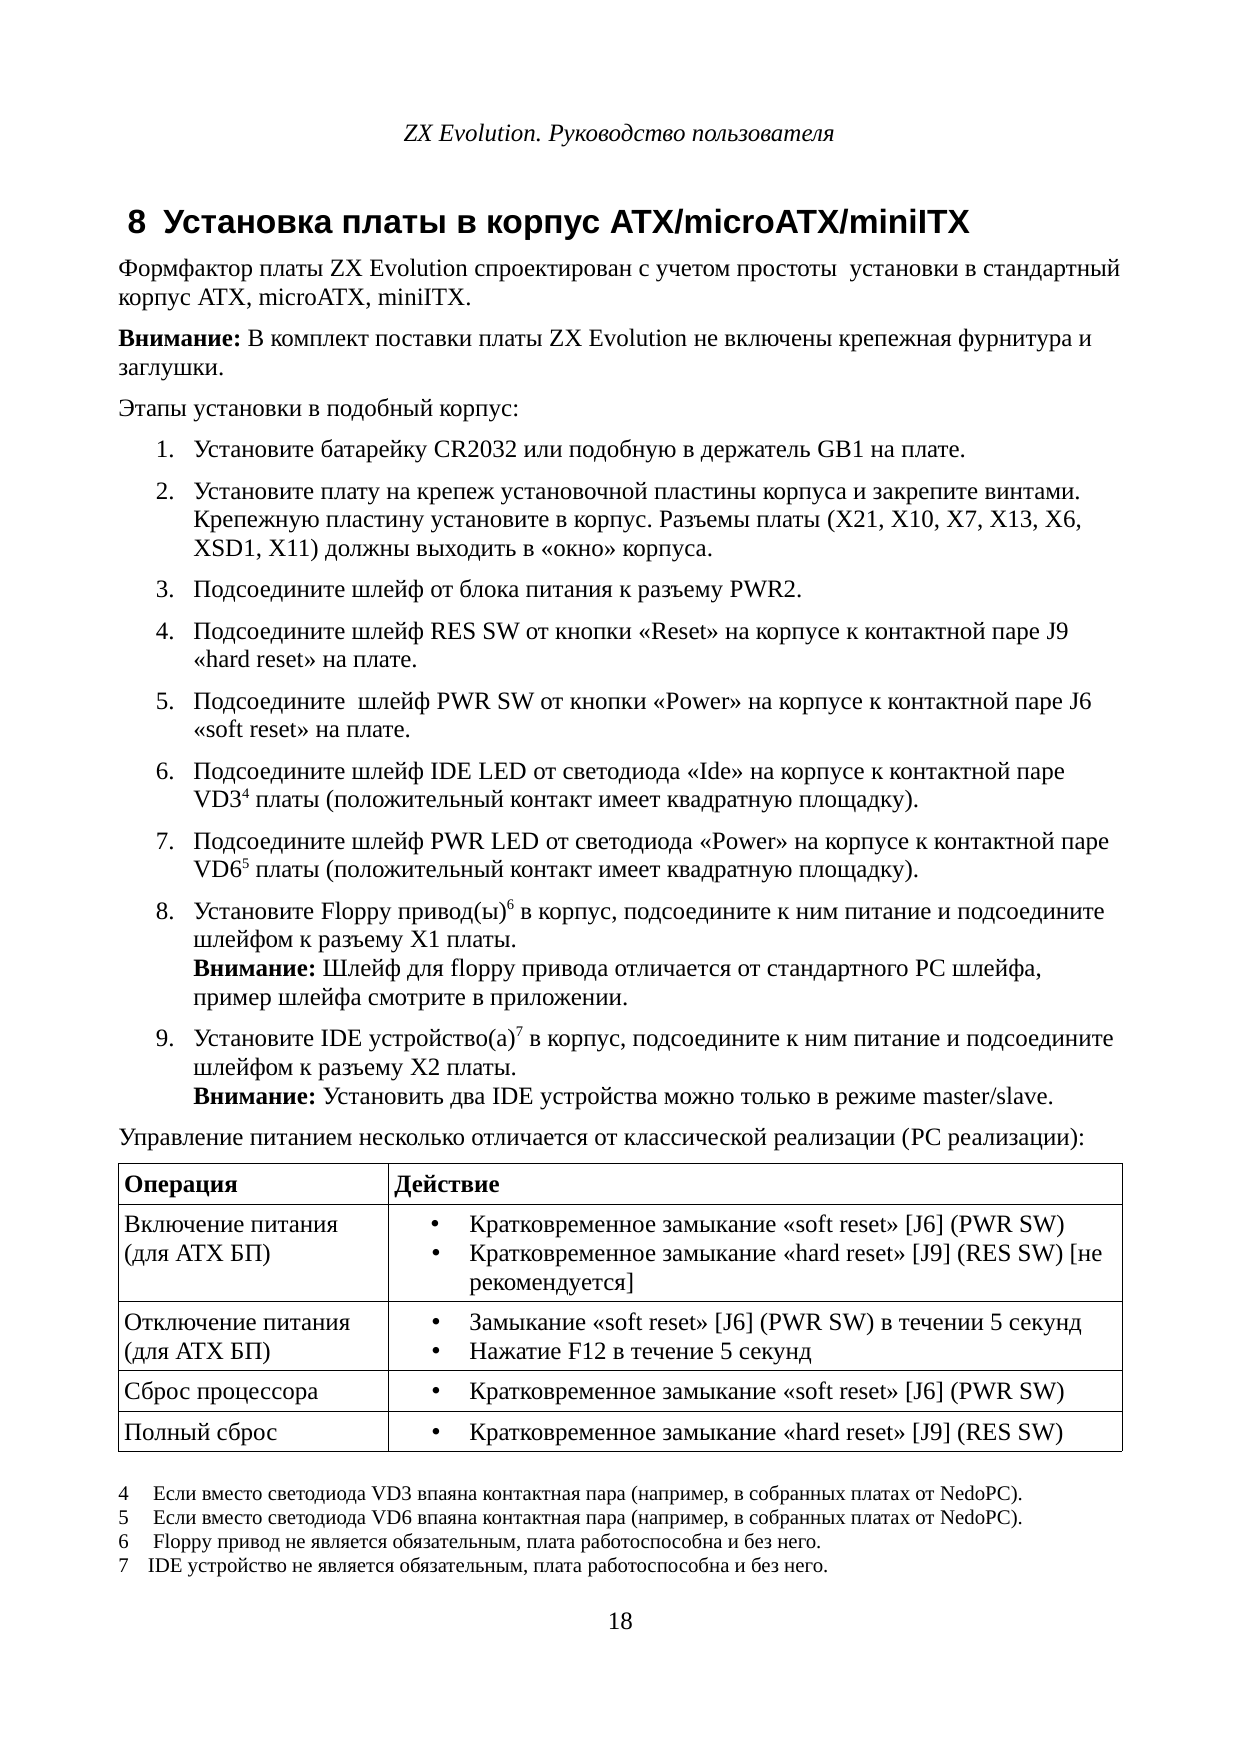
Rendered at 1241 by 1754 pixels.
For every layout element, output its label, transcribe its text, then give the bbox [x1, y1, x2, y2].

list Установите батарейку CR2032 или подобную в держатель GB1 на плате. [156, 434, 1122, 463]
table_cell Замыкание «soft reset» [J6] (PWR SW) в течении 5 секунд Нажатие F12 в течение 5 секунд [389, 1302, 1122, 1370]
table_header Действие [389, 1164, 1122, 1203]
list Подсоедините шлейф от блока питания к разъему PWR2. [156, 574, 1122, 603]
table_cell Отключение питания (для ATX БП) [119, 1302, 388, 1370]
text Формфактор платы ZX Evolution спроектирован с учетом простоты установки в стандартный корпус ATX, microATX, miniITX. [118, 253, 1122, 311]
table_cell Кратковременное замыкание «soft reset» [J6] (PWR SW) [389, 1371, 1122, 1411]
list Подсоедините шлейф IDE LED от светодиода «Ide» на корпусе к контактной паре VD3 платы (положительный контакт имеет квадратную площадку). [156, 756, 1122, 813]
table_cell Кратковременное замыкание «soft reset» [J6] (PWR SW) Кратковременное замыкание «hard reset» [J9] (RES SW) [не рекомендуется] [389, 1205, 1122, 1301]
subtitle Установка платы в корпус ATX/miсroATX/miniITX [118, 202, 1122, 241]
table_header Операция [119, 1164, 388, 1203]
text Внимание: В комплект поставки платы ZX Evolution не включены крепежная фурнитура и заглушки. [118, 323, 1122, 381]
list Подсоедините шлейф PWR LED от светодиода «Power» на корпусе к контактной паре VD6 платы (положительный контакт имеет квадратную площадку). [156, 826, 1122, 883]
table_cell Полный сброс [119, 1412, 388, 1451]
list Подсоедините шлейф RES SW от кнопки «Reset» на корпусе к контактной паре J9 «hard reset» на плате. [156, 616, 1122, 673]
table_cell Кратковременное замыкание «hard reset» [J9] (RES SW) [389, 1412, 1122, 1451]
list Установите плату на крепеж установочной пластины корпуса и закрепите винтами. Крепежную пластину установите в корпус. Разъемы платы (X21, X10, X7, X13, X6, XSD1, X11) должны выходить в «окно» корпуса. [156, 476, 1122, 562]
text Этапы установки в подобный корпус: [118, 393, 1122, 422]
table_cell Сброс процессора [119, 1371, 388, 1411]
list Если вместо светодиода VD3 впаяна контактная пара (например, в собранных платах от NedoPC). [118, 1481, 1122, 1504]
list Если вместо светодиода VD6 впаяна контактная пара (например, в собранных платах от NedoPC). [118, 1504, 1122, 1529]
table_cell Включение питания (для ATX БП) [119, 1205, 388, 1301]
text Управление питанием несколько отличается от классической реализации (PC реализации): [118, 1122, 1122, 1151]
list Floppy привод не является обязательным, плата работоспособна и без него. [118, 1529, 1122, 1553]
list Установите Floppy привод(ы) в корпус, подсоедините к ним питание и подсоедините шлейфом к разъему X1 платы. Внимание: Шлейф для floppy привода отличается от стандартного PC шлейфа, пример шлейфа смотрите в приложении. [156, 896, 1122, 1011]
list IDE устройство не является обязательным, плата работоспособна и без него. [118, 1553, 1122, 1577]
list Установите IDE устройство(а) в корпус, подсоедините к ним питание и подсоедините шлейфом к разъему X2 платы. Внимание: Установить два IDE устройства можно только в режиме master/slave. [156, 1023, 1122, 1109]
list Подсоедините шлейф PWR SW от кнопки «Power» на корпусе к контактной паре J6 «soft reset» на плате. [156, 686, 1122, 743]
